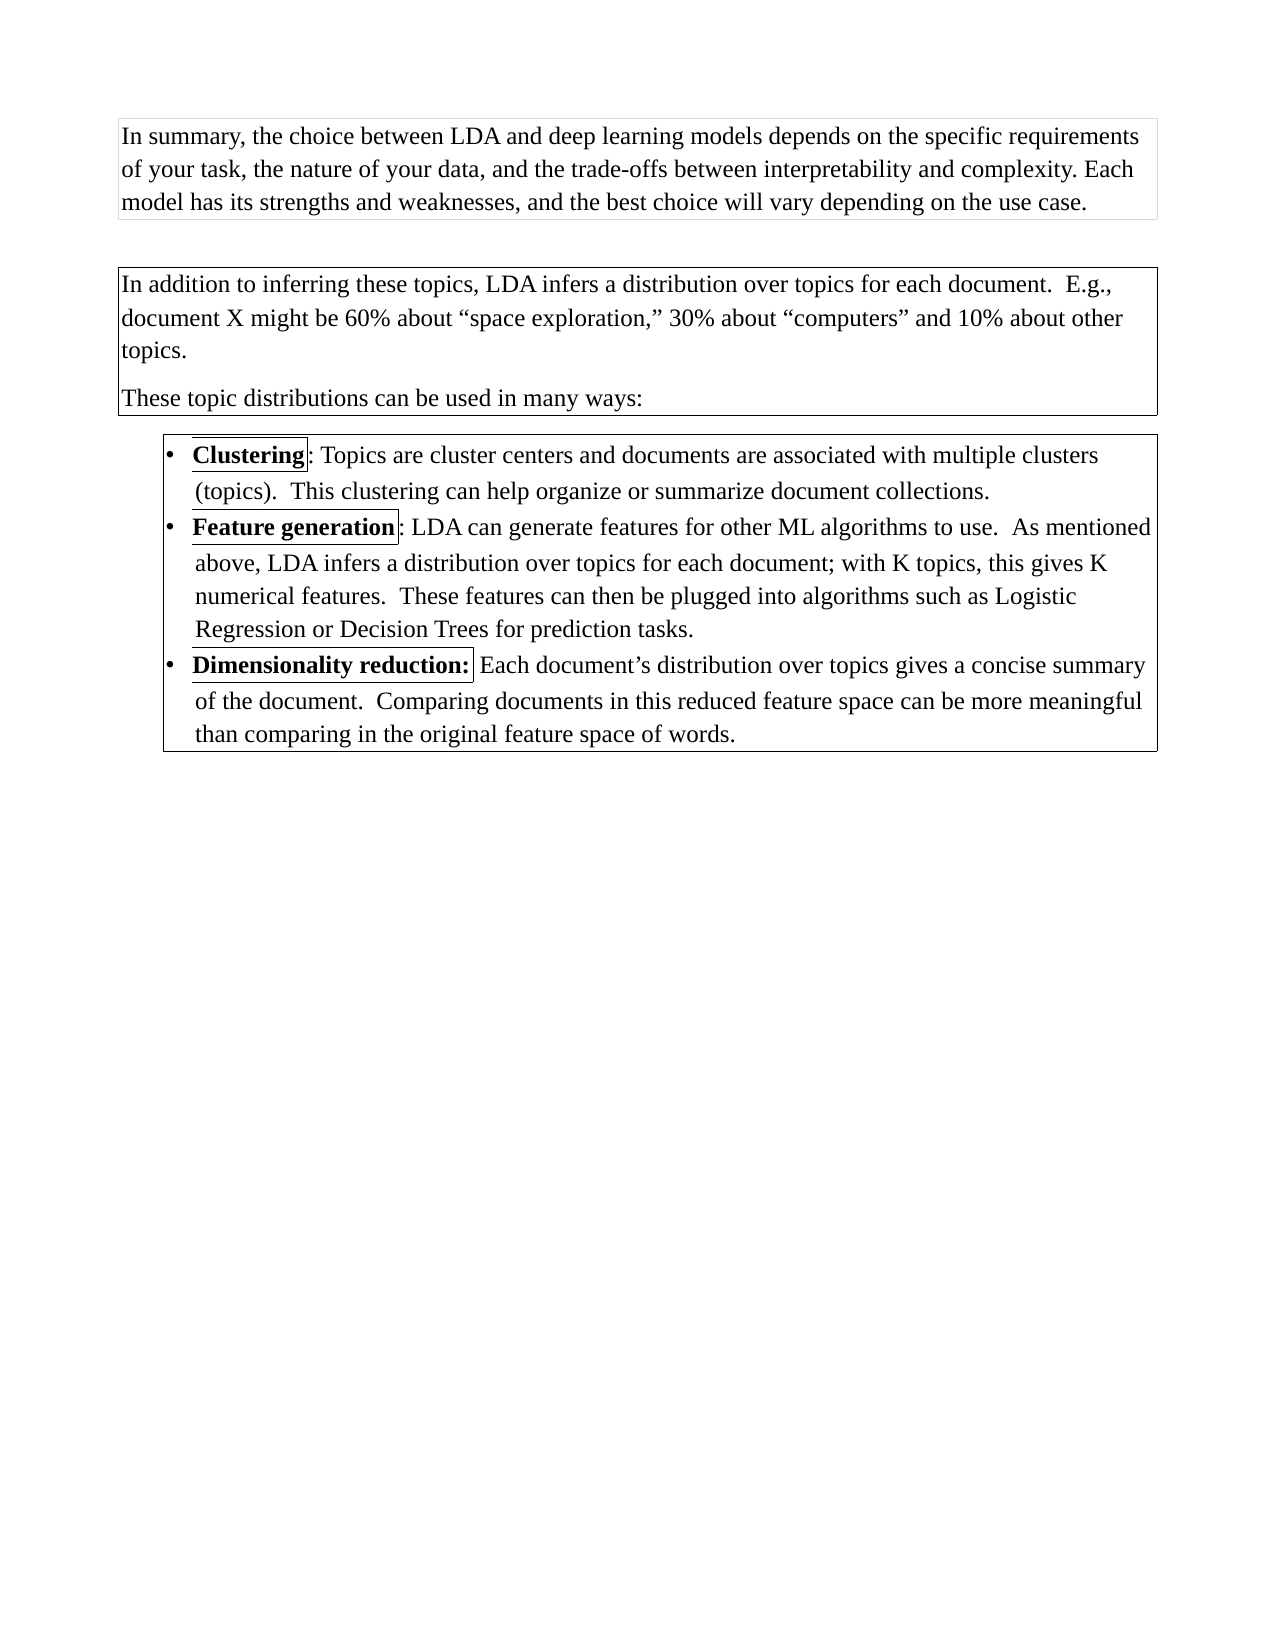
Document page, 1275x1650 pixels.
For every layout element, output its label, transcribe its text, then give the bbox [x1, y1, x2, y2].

list Feature generation: LDA can generate features for other ML algorithms to use. As mentioned above, LDA infers a distribution over topics for each document; with K topics, this gives K numerical features. These features can then be plugged into algorithms such as Logistic Regression or Decision Trees for prediction tasks. [164, 506, 1157, 643]
list Clustering: Topics are cluster centers and documents are associated with multiple clusters (topics). This clustering can help organize or summarize document collections. [164, 435, 1157, 505]
text In addition to inferring these topics, LDA infers a distribution over topics for each document. E.g., document X might be 60% about “space exploration,” 30% about “computers” and 10% about other topics. [119, 268, 1157, 364]
text In summary, the choice between LDA and deep learning models depends on the specific requirements of your task, the nature of your data, and the trade-offs between interpretability and complexity. Each model has its strengths and weaknesses, and the best choice will vary depending on the use case. [119, 119, 1157, 219]
text These topic distributions can be used in many ways: [119, 380, 1157, 415]
list Dimensionality reduction: Each document’s distribution over topics gives a concise summary of the document. Comparing documents in this reduced feature space can be more meaningful than comparing in the original feature space of words. [164, 644, 1157, 751]
